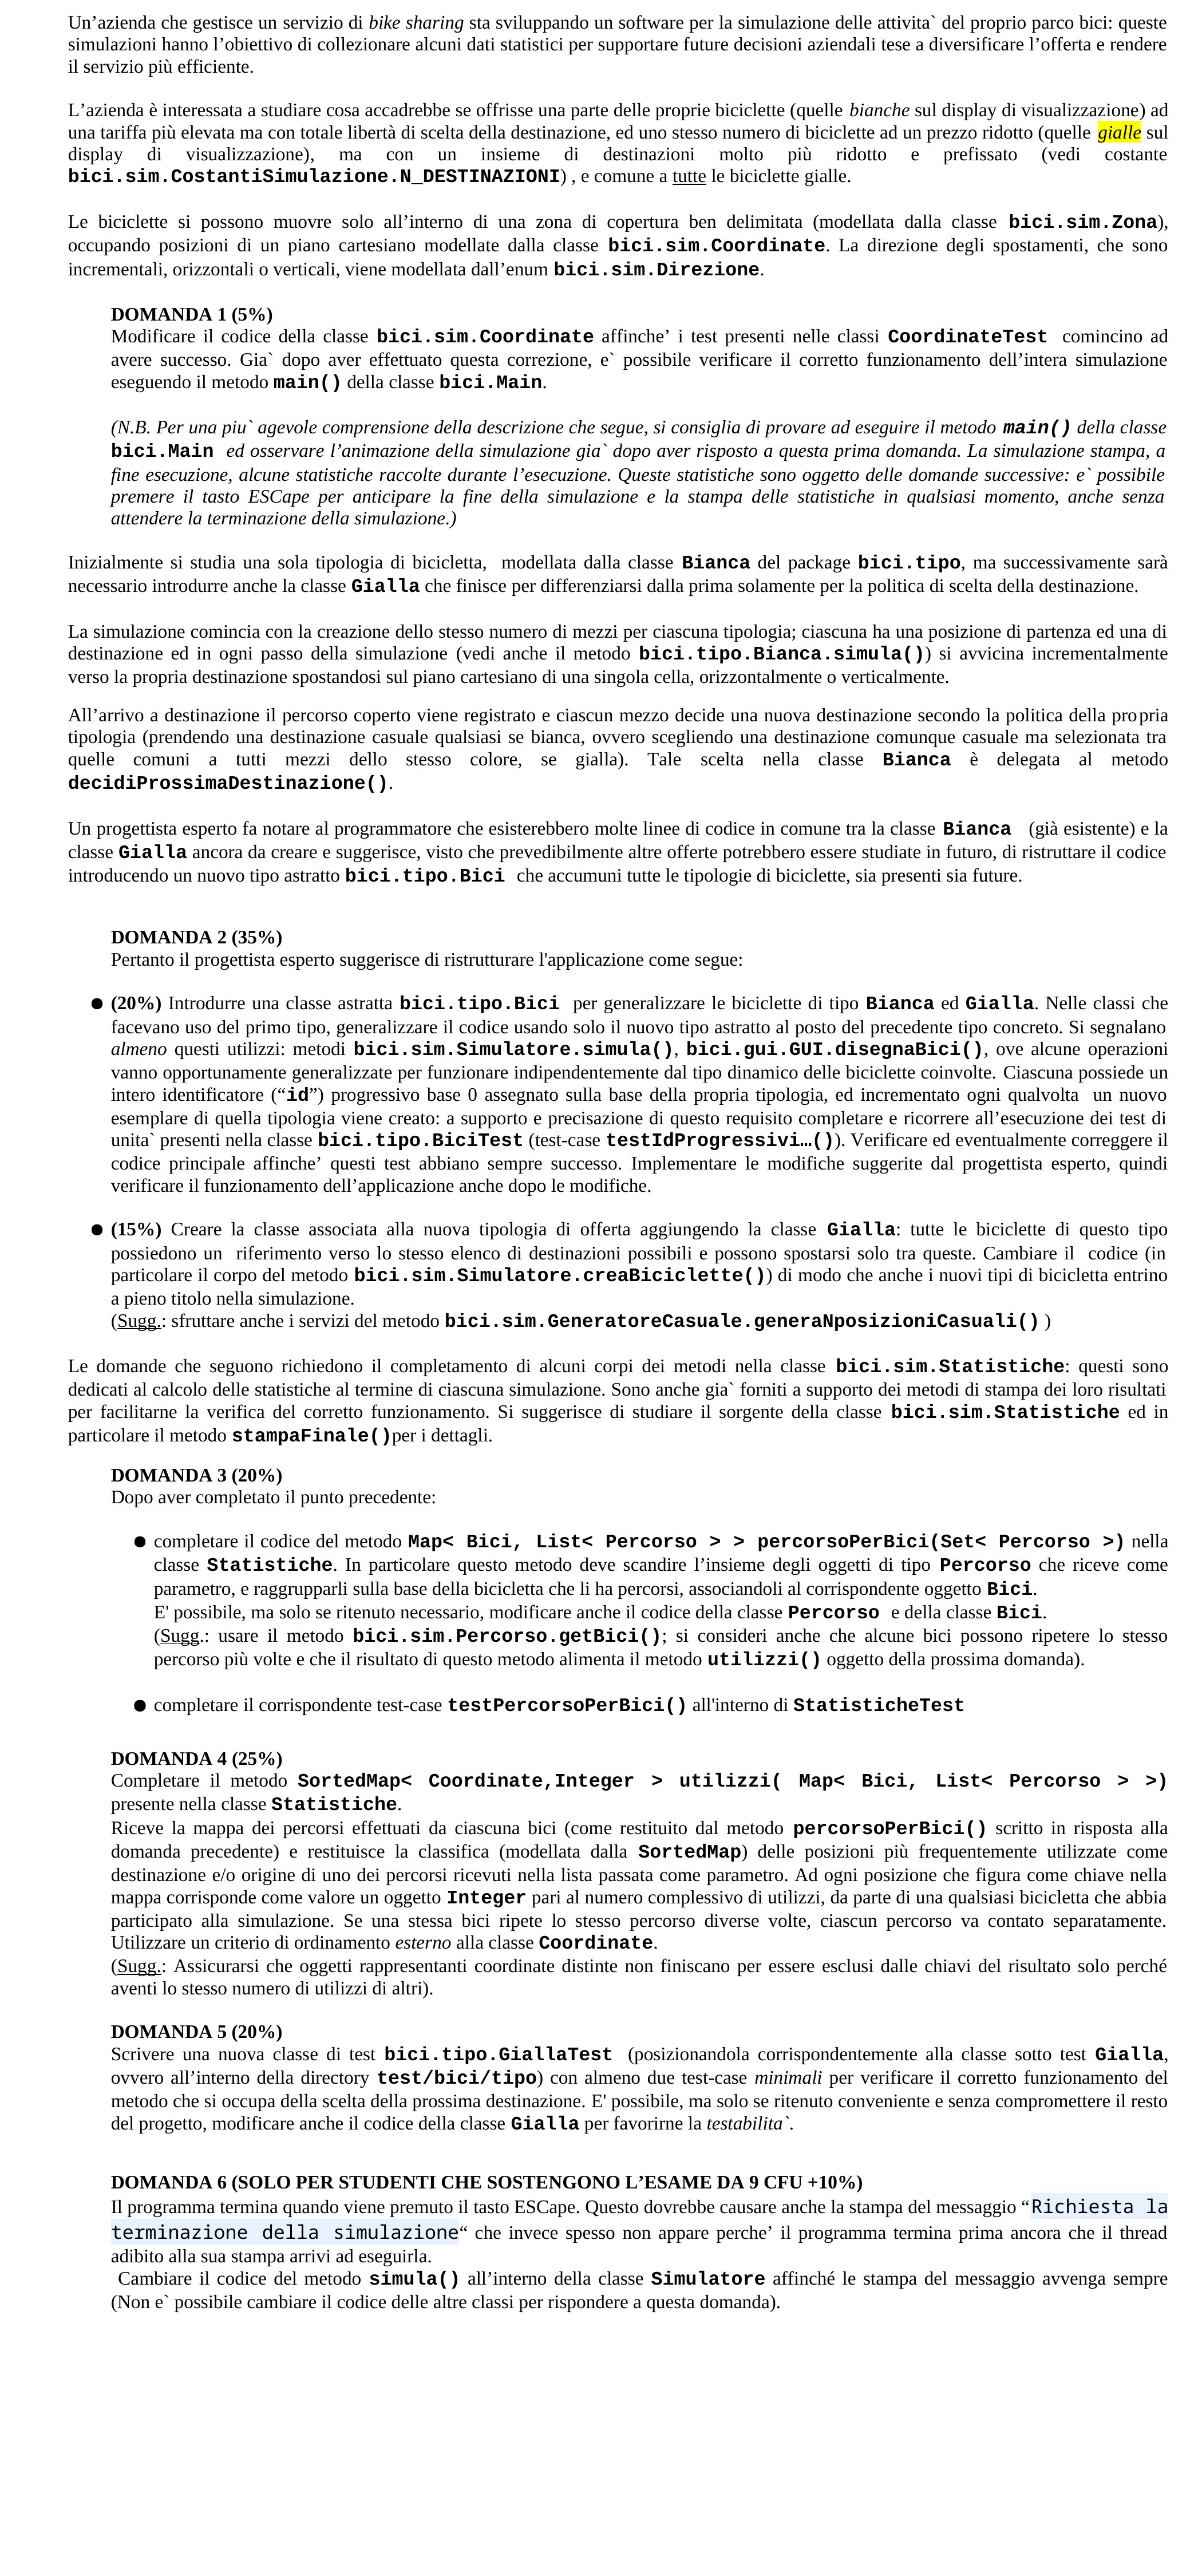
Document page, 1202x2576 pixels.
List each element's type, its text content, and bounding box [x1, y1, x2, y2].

text L’azienda è interessata a studiare cosa accadrebbe se offrisse una parte delle proprie biciclette (quelle bianche sul display di visualizzazione) ad una tariffa più elevata ma con totale libertà di scelta della destinazione, ed uno stesso numero di biciclette ad un prezzo ridotto (quelle gialle sul display di visualizzazione), ma con un insieme di destinazioni molto più ridotto e prefissato (vedi costante bici.sim.CostantiSimulazione.N_DESTINAZIONI) , e comune a tutte le biciclette gialle. [68, 99, 1168, 188]
list Completare il metodo SortedMap< Coordinate,Integer > utilizzi( Map< Bici, List< Percorso > >) presente nella classe Statistiche. [89, 1769, 1168, 1816]
list (20%) Introdurre una classe astratta bici.tipo.Bici per generalizzare le biciclette di tipo Bianca ed Gialla. Nelle classi che facevano uso del primo tipo, generalizzare il codice usando solo il nuovo tipo astratto al posto del precedente tipo concreto. Si segnalano almeno questi utilizzi: metodi bici.sim.Simulatore.simula(), bici.gui.GUI.disegnaBici(), ove alcune operazioni vanno opportunamente generalizzate per funzionare indipendentemente dal tipo dinamico delle biciclette coinvolte. Ciascuna possiede un intero identificatore (“id”) progressivo base 0 assegnato sulla base della propria tipologia, ed incrementato ogni qualvolta un nuovo esemplare di quella tipologia viene creato: a supporto e precisazione di questo requisito completare e ricorrere all’esecuzione dei test di unita` presenti nella classe bici.tipo.BiciTest (test-case testIdProgressivi…()). Verificare ed eventualmente correggere il codice principale affinche’ questi test abbiano sempre successo. Implementare le modifiche suggerite dal progettista esperto, quindi verificare il funzionamento dell’applicazione anche dopo le modifiche. [89, 992, 1168, 1196]
text DOMANDA 5 (20%) [110, 2020, 1168, 2042]
text DOMANDA 1 (5%) [110, 303, 1168, 325]
text Cambiare il codice del metodo simula() all’interno della classe Simulatore affinché le stampa del messaggio avvenga sempre (Non e` possibile cambiare il codice delle altre classi per rispondere a questa domanda). [110, 2267, 1168, 2312]
list (15%) Creare la classe associata alla nuova tipologia di offerta aggiungendo la classe Gialla: tutte le biciclette di questo tipo possiedono un riferimento verso lo stesso elenco di destinazioni possibili e possono spostarsi solo tra queste. Cambiare il codice (in particolare il corpo del metodo bici.sim.Simulatore.creaBiciclette()) di modo che anche i nuovi tipi di bicicletta entrino a pieno titolo nella simulazione. [89, 1218, 1168, 1309]
text DOMANDA 4 (25%) [110, 1747, 1168, 1769]
list (Sugg.: usare il metodo bici.sim.Percorso.getBici(); si consideri anche che alcune bici possono ripetere lo stesso percorso più volte e che il risultato di questo metodo alimenta il metodo utilizzi() oggetto della prossima domanda). [132, 1624, 1168, 1672]
text DOMANDA 3 (20%) [110, 1464, 1168, 1486]
text Il programma termina quando viene premuto il tasto ESCape. Questo dovrebbe causare anche la stampa del messaggio “Richiesta la terminazione della simulazione“ che invece spesso non appare perche’ il programma termina prima ancora che il thread adibito alla sua stampa arrivi ad eseguirla. [110, 2193, 1168, 2267]
text Scrivere una nuova classe di test bici.tipo.GiallaTest (posizionandola corrispondentemente alla classe sotto test Gialla, ovvero all’interno della directory test/bici/tipo) con almeno due test-case minimali per verificare il corretto funzionamento del metodo che si occupa della scelta della prossima destinazione. E' possibile, ma solo se ritenuto conveniente e senza compromettere il resto del progetto, modificare anche il codice della classe Gialla per favorirne la testabilita`. [110, 2042, 1168, 2135]
text DOMANDA 2 (35%) [110, 926, 1168, 948]
text Pertanto il progettista esperto suggerisce di ristrutturare l'applicazione come segue: [110, 948, 1168, 970]
text Un progettista esperto fa notare al programmatore che esisterebbero molte linee di codice in comune tra la classe Bianca (già esistente) e la classe Gialla ancora da creare e suggerisce, visto che prevedibilmente altre offerte potrebbero essere studiate in futuro, di ristruttare il codice introducendo un nuovo tipo astratto bici.tipo.Bici che accumuni tutte le tipologie di biciclette, sia presenti sia future. [68, 817, 1168, 888]
text Inizialmente si studia una sola tipologia di bicicletta, modellata dalla classe Bianca del package bici.tipo, ma successivamente sarà necessario introdurre anche la classe Gialla che finisce per differenziarsi dalla prima solamente per la politica di scelta della destinazione. [68, 551, 1168, 598]
text Le domande che seguono richiedono il completamento di alcuni corpi dei metodi nella classe bici.sim.Statistiche: questi sono dedicati al calcolo delle statistiche al termine di ciascuna simulazione. Sono anche gia` forniti a supporto dei metodi di stampa dei loro risultati per facilitarne la verifica del corretto funzionamento. Si suggerisce di studiare il sorgente della classe bici.sim.Statistiche ed in particolare il metodo stampaFinale()per i dettagli. [68, 1354, 1168, 1447]
text Le biciclette si possono muovre solo all’interno di una zona di copertura ben delimitata (modellata dalla classe bici.sim.Zona), occupando posizioni di un piano cartesiano modellate dalla classe bici.sim.Coordinate. La direzione degli spostamenti, che sono incrementali, orizzontali o verticali, viene modellata dall’enum bici.sim.Direzione. [68, 210, 1168, 281]
text Modificare il codice della classe bici.sim.Coordinate affinche’ i test presenti nelle classi CoordinateTest comincino ad avere successo. Gia` dopo aver effettuato questa correzione, e` possibile verificare il corretto funzionamento dell’intera simulazione eseguendo il metodo main() della classe bici.Main. [110, 325, 1168, 394]
text (N.B. Per una piu` agevole comprensione della descrizione che segue, si consiglia di provare ad eseguire il metodo main() della classe bici.Main ed osservare l’animazione della simulazione gia` dopo aver risposto a questa prima domanda. La simulazione stampa, a fine esecuzione, alcune statistiche raccolte durante l’esecuzione. Queste statistiche sono oggetto delle domande successive: e` possibile premere il tasto ESCape per anticipare la fine della simulazione e la stampa delle statistiche in qualsiasi momento, anche senza attendere la terminazione della simulazione.) [110, 416, 1168, 529]
text (Sugg.: Assicurarsi che oggetti rappresentanti coordinate distinte non finiscano per essere esclusi dalle chiavi del risultato solo perché aventi lo stesso numero di utilizzi di altri). [110, 1954, 1168, 1998]
list (Sugg.: sfruttare anche i servizi del metodo bici.sim.GeneratoreCasuale.generaNposizioniCasuali() ) [89, 1309, 1168, 1333]
list completare il corrispondente test-case testPercorsoPerBici() all'interno di StatisticheTest [132, 1693, 1168, 1717]
list E' possibile, ma solo se ritenuto necessario, modificare anche il codice della classe Percorso e della classe Bici. [132, 1601, 1168, 1624]
list completare il codice del metodo Map< Bici, List< Percorso > > percorsoPerBici(Set< Percorso >) nella classe Statistiche. In particolare questo metodo deve scandire l’insieme degli oggetti di tipo Percorso che riceve come parametro, e raggrupparli sulla base della bicicletta che li ha percorsi, associandoli al corrispondente oggetto Bici. [132, 1530, 1168, 1601]
text Un’azienda che gestisce un servizio di bike sharing sta sviluppando un software per la simulazione delle attivita` del proprio parco bici: queste simulazioni hanno l’obiettivo di collezionare alcuni dati statistici per supportare future decisioni aziendali tese a diversificare l’offerta e rendere il servizio più efficiente. [68, 11, 1168, 77]
text All’arrivo a destinazione il percorso coperto viene registrato e ciascun mezzo decide una nuova destinazione secondo la politica della propria tipologia (prendendo una destinazione casuale qualsiasi se bianca, ovvero scegliendo una destinazione comunque casuale ma selezionata tra quelle comuni a tutti mezzi dello stesso colore, se gialla). Tale scelta nella classe Bianca è delegata al metodo decidiProssimaDestinazione(). [68, 704, 1168, 795]
text Riceve la mappa dei percorsi effettuati da ciascuna bici (come restituito dal metodo percorsoPerBici() scritto in risposta alla domanda precedente) e restituisce la classifica (modellata dalla SortedMap) delle posizioni più frequentemente utilizzate come destinazione e/o origine di uno dei percorsi ricevuti nella lista passata come parametro. Ad ogni posizione che figura come chiave nella mappa corrisponde come valore un oggetto Integer pari al numero complessivo di utilizzi, da parte di una qualsiasi bicicletta che abbia participato alla simulazione. Se una stessa bici ripete lo stesso percorso diverse volte, ciascun percorso va contato separatamente. Utilizzare un criterio di ordinamento esterno alla classe Coordinate. [110, 1816, 1168, 1954]
text La simulazione comincia con la creazione dello stesso numero di mezzi per ciascuna tipologia; ciascuna ha una posizione di partenza ed una di destinazione ed in ogni passo della simulazione (vedi anche il metodo bici.tipo.Bianca.simula()) si avvicina incrementalmente verso la propria destinazione spostandosi sul piano cartesiano di una singola cella, orizzontalmente o verticalmente. [68, 620, 1168, 688]
text Dopo aver completato il punto precedente: [110, 1486, 1168, 1508]
text DOMANDA 6 (SOLO PER STUDENTI CHE SOSTENGONO L’ESAME DA 9 CFU +10%) [110, 2171, 1168, 2193]
